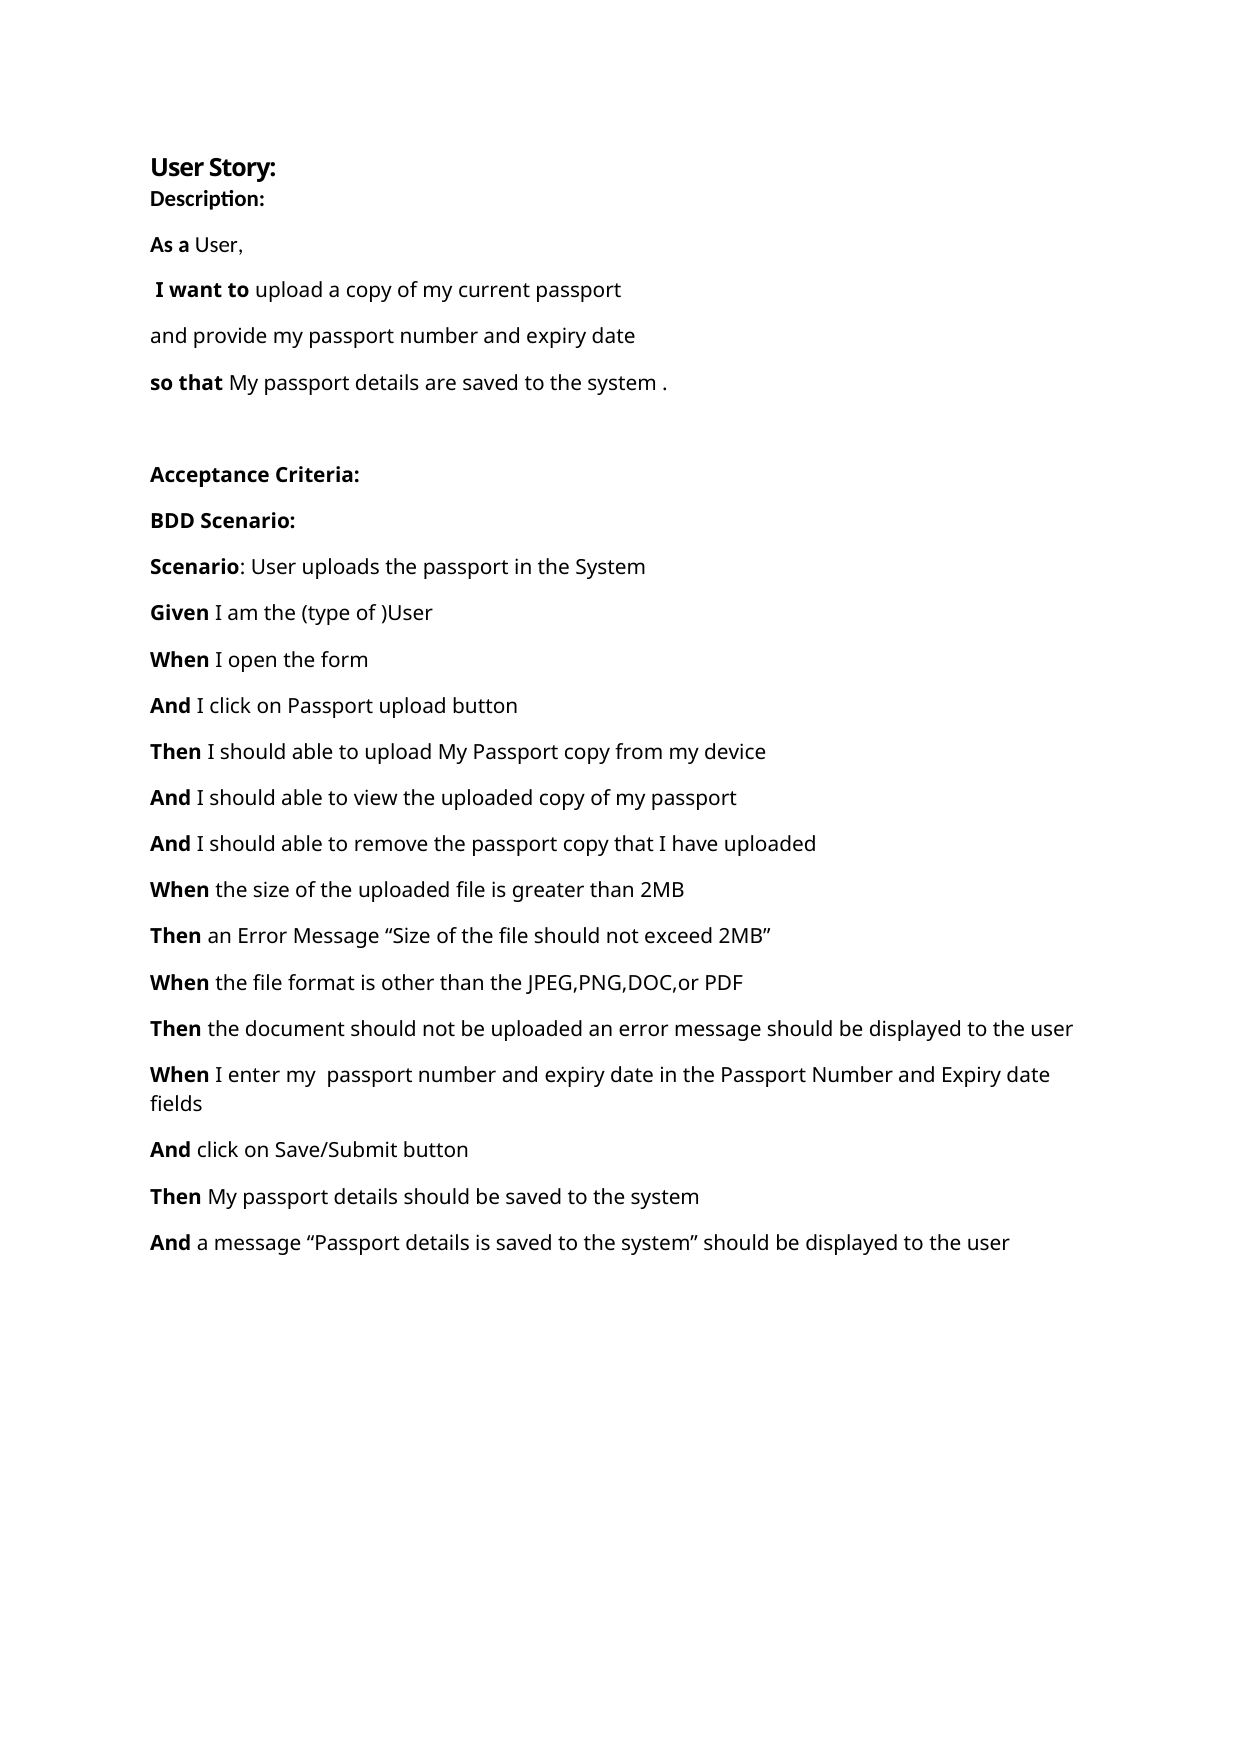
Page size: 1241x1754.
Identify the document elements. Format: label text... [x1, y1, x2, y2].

text Then the document should not be uploaded an error message should be displayed to the user [150, 1014, 1090, 1042]
text And I click on Passport upload button [150, 691, 1090, 719]
text Scenario: User uploads the passport in the System [150, 552, 1090, 581]
title User Story: [150, 150, 1090, 184]
text And I should able to view the uploaded copy of my passport [150, 783, 1090, 812]
text Given I am the (type of )User [150, 598, 1090, 627]
text BDD Scenario: [150, 506, 1090, 535]
text And a message “Passport details is saved to the system” should be displayed to the user [150, 1228, 1090, 1256]
text so that My passport details are saved to the system . [150, 368, 1090, 396]
text Acceptance Criteria: [150, 460, 1090, 488]
text When I open the form [150, 645, 1090, 673]
text Then My passport details should be saved to the system [150, 1182, 1090, 1210]
text When I enter my passport number and expiry date in the Passport Number and Expiry date fields [150, 1060, 1090, 1118]
text and provide my passport number and expiry date [150, 322, 1090, 350]
text And click on Save/Submit button [150, 1136, 1090, 1164]
text When the size of the uploaded file is greater than 2MB [150, 875, 1090, 904]
text Then I should able to upload My Passport copy from my device [150, 737, 1090, 765]
text Description: [150, 184, 1090, 212]
text When the file format is other than the JPEG,PNG,DOC,or PDF [150, 968, 1090, 996]
text Then an Error Message “Size of the file should not exceed 2MB” [150, 922, 1090, 950]
text I want to upload a copy of my current passport [150, 276, 1090, 304]
text And I should able to remove the passport copy that I have uploaded [150, 829, 1090, 858]
text As a User, [150, 230, 1090, 258]
